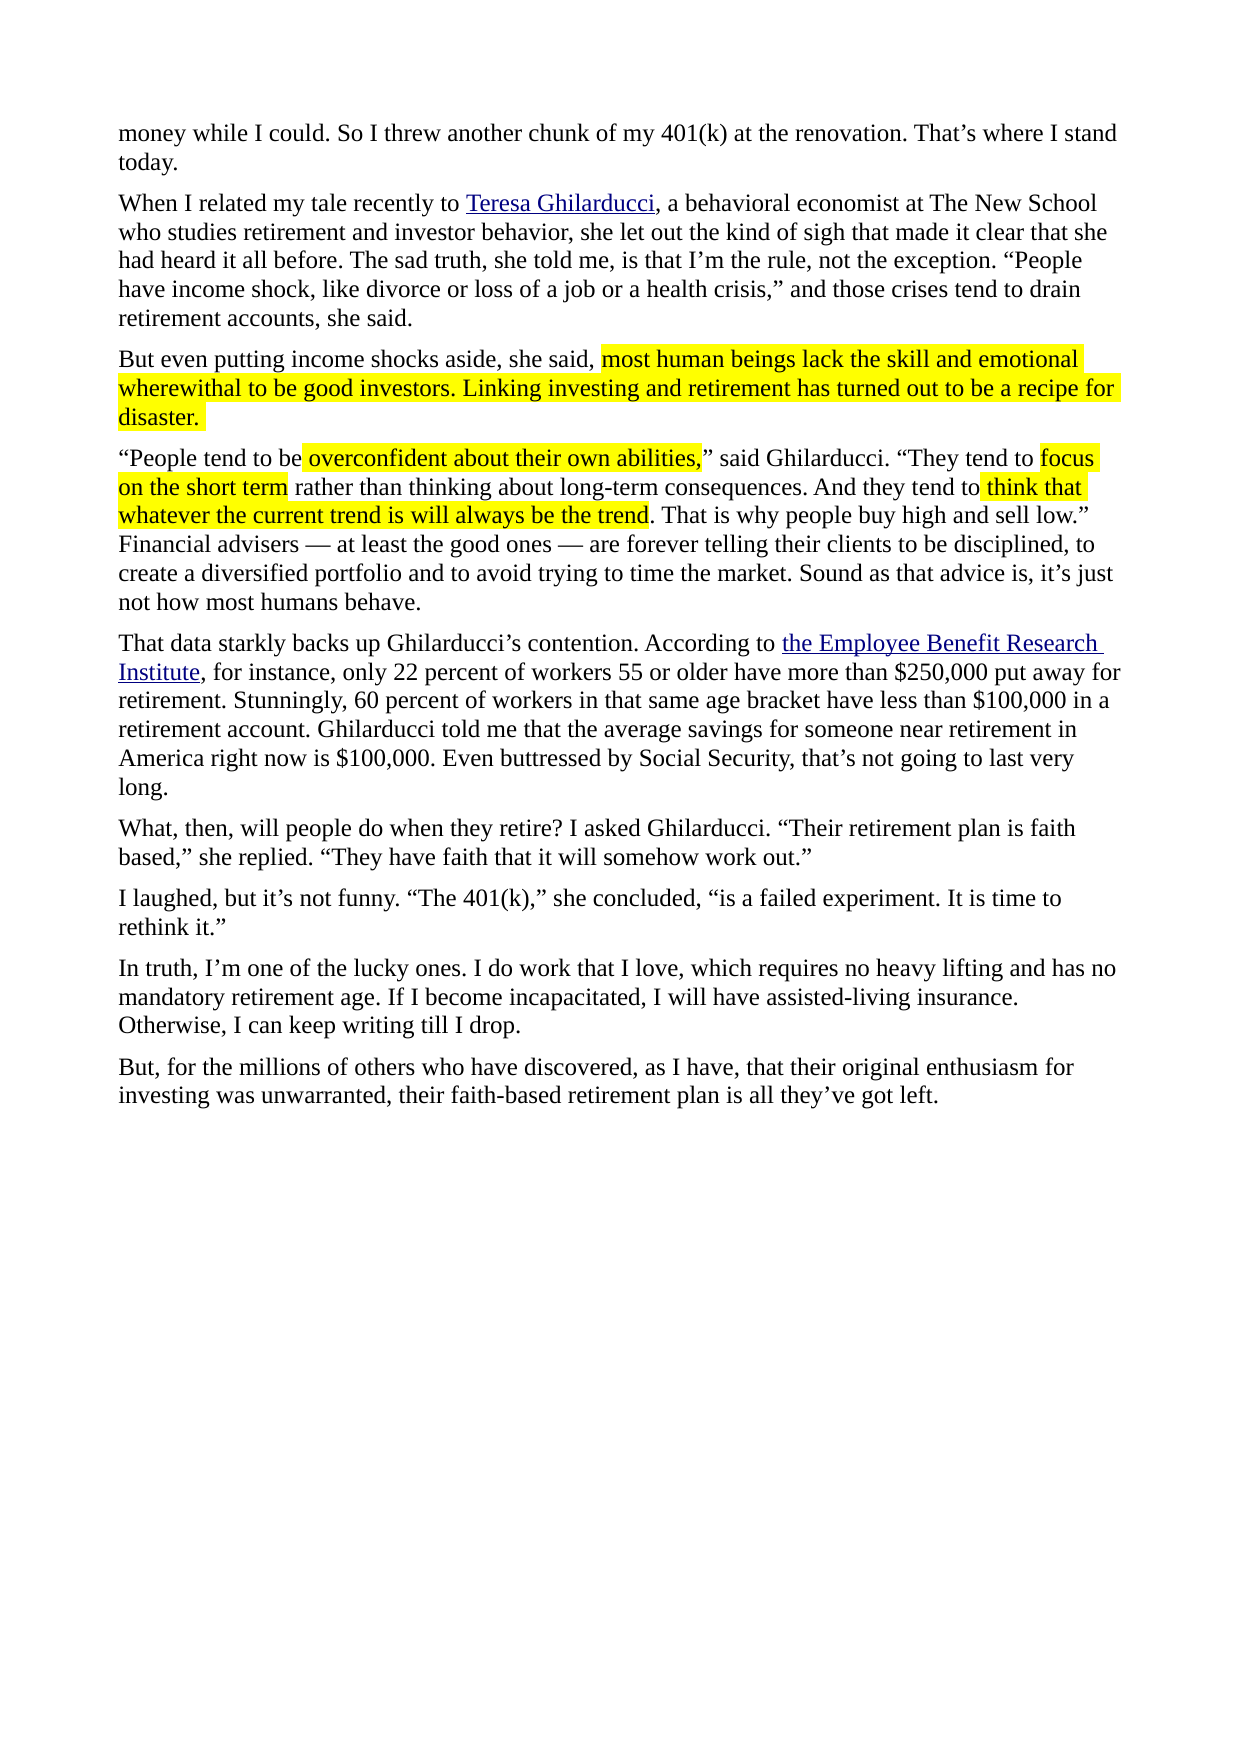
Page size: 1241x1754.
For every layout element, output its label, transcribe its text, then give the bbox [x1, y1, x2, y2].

text But, for the millions of others who have discovered, as I have, that their original enthusiasm for investing was unwarranted, their faith-based retirement plan is all they’ve got left. [118, 1052, 1122, 1109]
text But even putting income shocks aside, she said, most human beings lack the skill and emotional wherewithal to be good investors. Linking investing and retirement has turned out to be a recipe for disaster. [118, 344, 1122, 431]
text “People tend to be overconfident about their own abilities,” said Ghilarducci. “They tend to focus on the short term rather than thinking about long-term consequences. And they tend to think that whatever the current trend is will always be the trend. That is why people buy high and sell low.” Financial advisers — at least the good ones — are forever telling their clients to be disciplined, to create a diversified portfolio and to avoid trying to time the market. Sound as that advice is, it’s just not how most humans behave. [118, 443, 1122, 616]
text I laughed, but it’s not funny. “The 401(k),” she concluded, “is a failed experiment. It is time to rethink it.” [118, 883, 1122, 941]
text In truth, I’m one of the lucky ones. I do work that I love, which requires no heavy lifting and has no mandatory retirement age. If I become incapacitated, I will have assisted-living insurance. Otherwise, I can keep writing till I drop. [118, 953, 1122, 1039]
text When I related my tale recently to Teresa Ghilarducci, a behavioral economist at The New School who studies retirement and investor behavior, she let out the kind of sigh that made it clear that she had heard it all before. The sad truth, she told me, is that I’m the rule, not the exception. “People have income shock, like divorce or loss of a job or a health crisis,” and those crises tend to drain retirement accounts, she said. [118, 188, 1122, 332]
text What, then, will people do when they retire? I asked Ghilarducci. “Their retirement plan is faith based,” she replied. “They have faith that it will somehow work out.” [118, 813, 1122, 871]
text That data starkly backs up Ghilarducci’s contention. According to the Employee Benefit Research Institute, for instance, only 22 percent of workers 55 or older have more than $250,000 put away for retirement. Stunningly, 60 percent of workers in that same age bracket have less than $100,000 in a retirement account. Ghilarducci told me that the average savings for someone near retirement in America right now is $100,000. Even buttressed by Social Security, that’s not going to last very long. [118, 628, 1122, 801]
text money while I could. So I threw another chunk of my 401(k) at the renovation. That’s where I stand today. [118, 118, 1122, 176]
